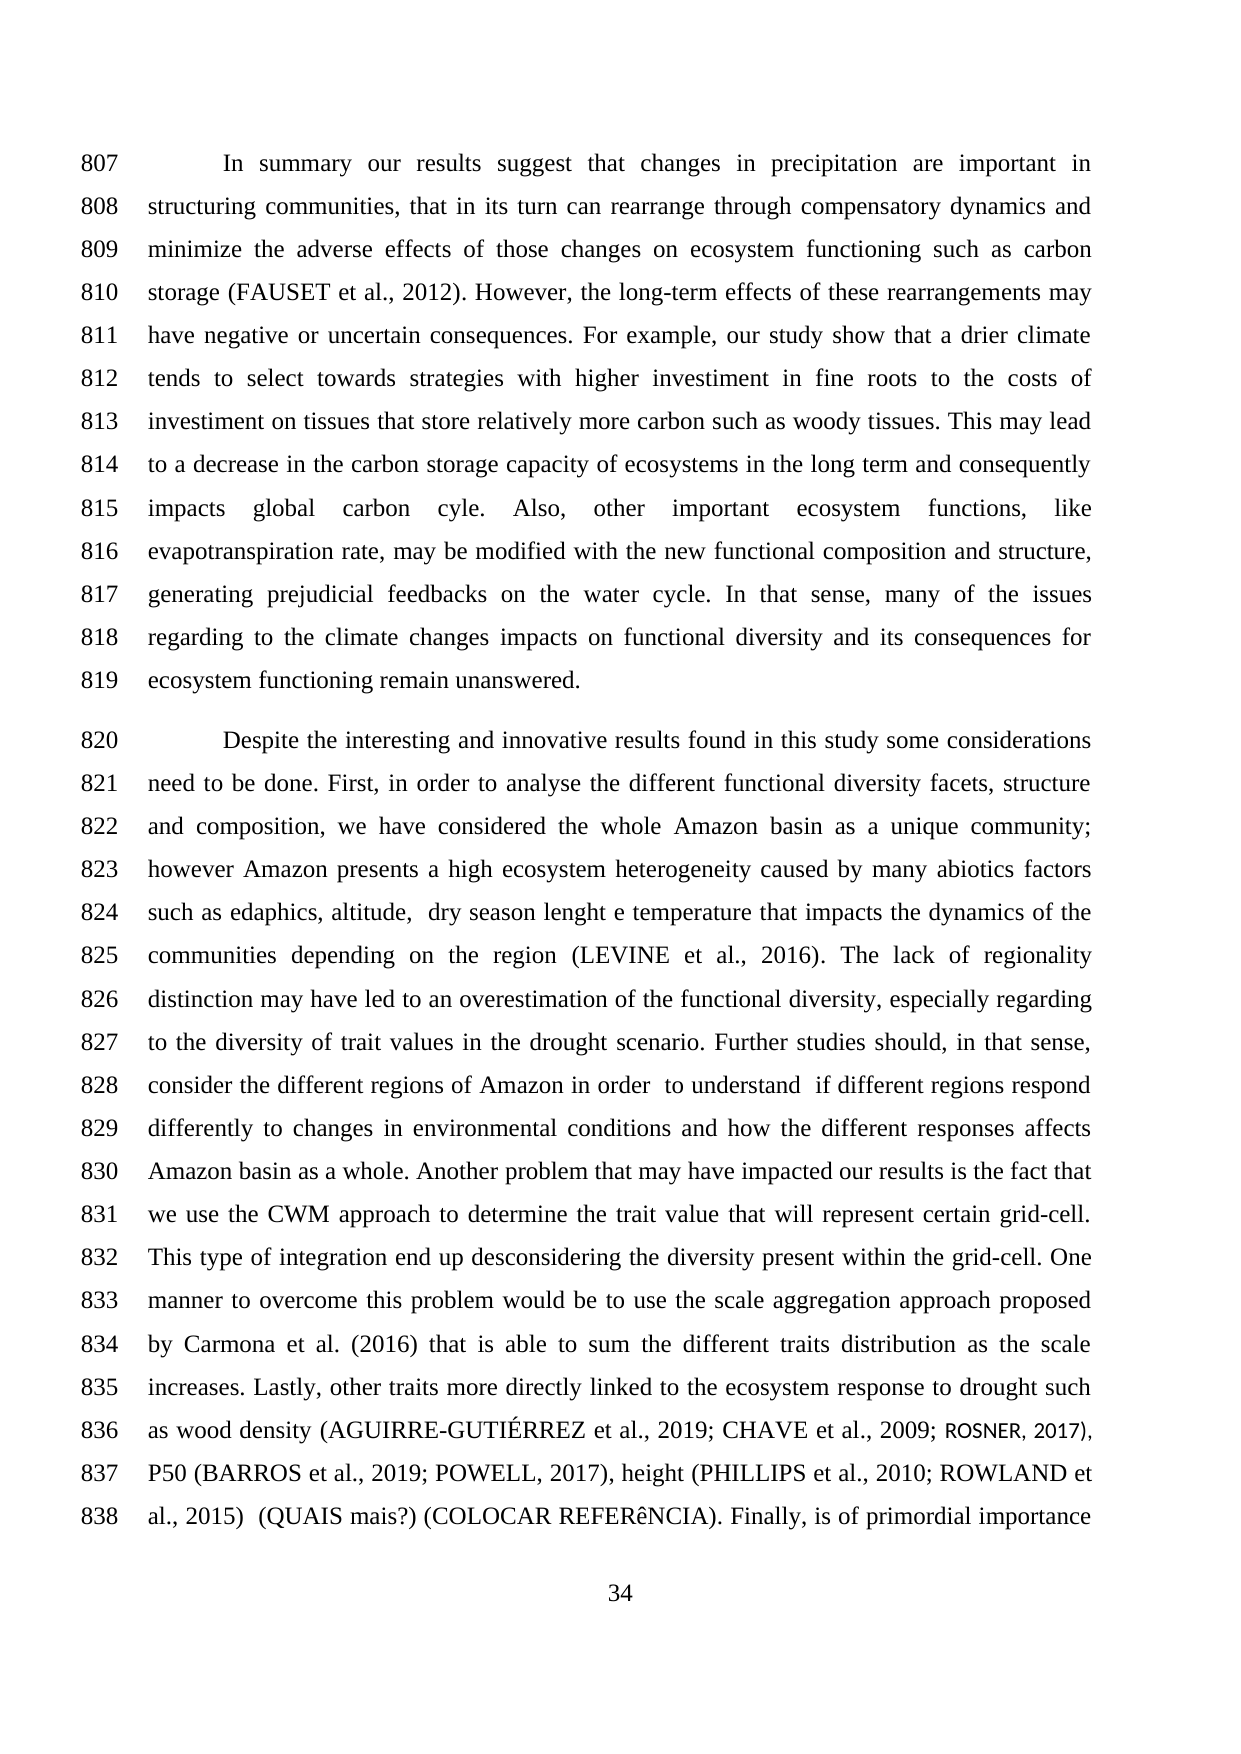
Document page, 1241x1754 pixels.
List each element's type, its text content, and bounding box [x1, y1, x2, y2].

text In summary our results suggest that changes in precipitation are important in structuring communities, that in its turn can rearrange through compensatory dynamics and minimize the adverse effects of those changes on ecosystem functioning such as carbon storage (FAUSET et al., 2012)⁠. However, the long-term effects of these rearrangements may have negative or uncertain consequences. For example, our study show that a drier climate tends to select towards strategies with higher investiment in fine roots to the costs of investiment on tissues that store relatively more carbon such as woody tissues. This may lead to a decrease in the carbon storage capacity of ecosystems in the long term and consequently impacts global carbon cyle. Also, other important ecosystem functions, like evapotranspiration rate, may be modified with the new functional composition and structure, generating prejudicial feedbacks on the water cycle. In that sense, many of the issues regarding to the climate changes impacts on functional diversity and its consequences for ecosystem functioning remain unanswered. [148, 148, 1093, 694]
text Despite the interesting and innovative results found in this study some considerations need to be done. First, in order to analyse the different functional diversity facets, structure and composition, we have considered the whole Amazon basin as a unique community; however Amazon presents a high ecosystem heterogeneity caused by many abiotics factors such as edaphics, altitude, dry season lenght e temperature that impacts the dynamics of the communities depending on the region (LEVINE et al., 2016)⁠. The lack of regionality distinction may have led to an overestimation of the functional diversity, especially regarding to the diversity of trait values in the drought scenario. Further studies should, in that sense, consider the different regions of Amazon in order to understand if different regions respond differently to changes in environmental conditions and how the different responses affects Amazon basin as a whole. Another problem that may have impacted our results is the fact that we use the CWM approach to determine the trait value that will represent certain grid-cell. This type of integration end up desconsidering the diversity present within the grid-cell. One manner to overcome this problem would be to use the scale aggregation approach proposed by Carmona et al. (2016) that is able to sum the different traits distribution as the scale increases. Lastly, other traits more directly linked to the ecosystem response to drought such as wood density (AGUIRRE-GUTIÉRREZ et al., 2019; CHAVE et al., 2009; ROSNER, 2017)⁠, P50 (BARROS et al., 2019; POWELL, 2017)⁠, height (PHILLIPS et al., 2010; ROWLAND et al., 2015)⁠ (QUAIS mais?) (COLOCAR REFERêNCIA). Finally, is of primordial importance [148, 725, 1093, 1530]
